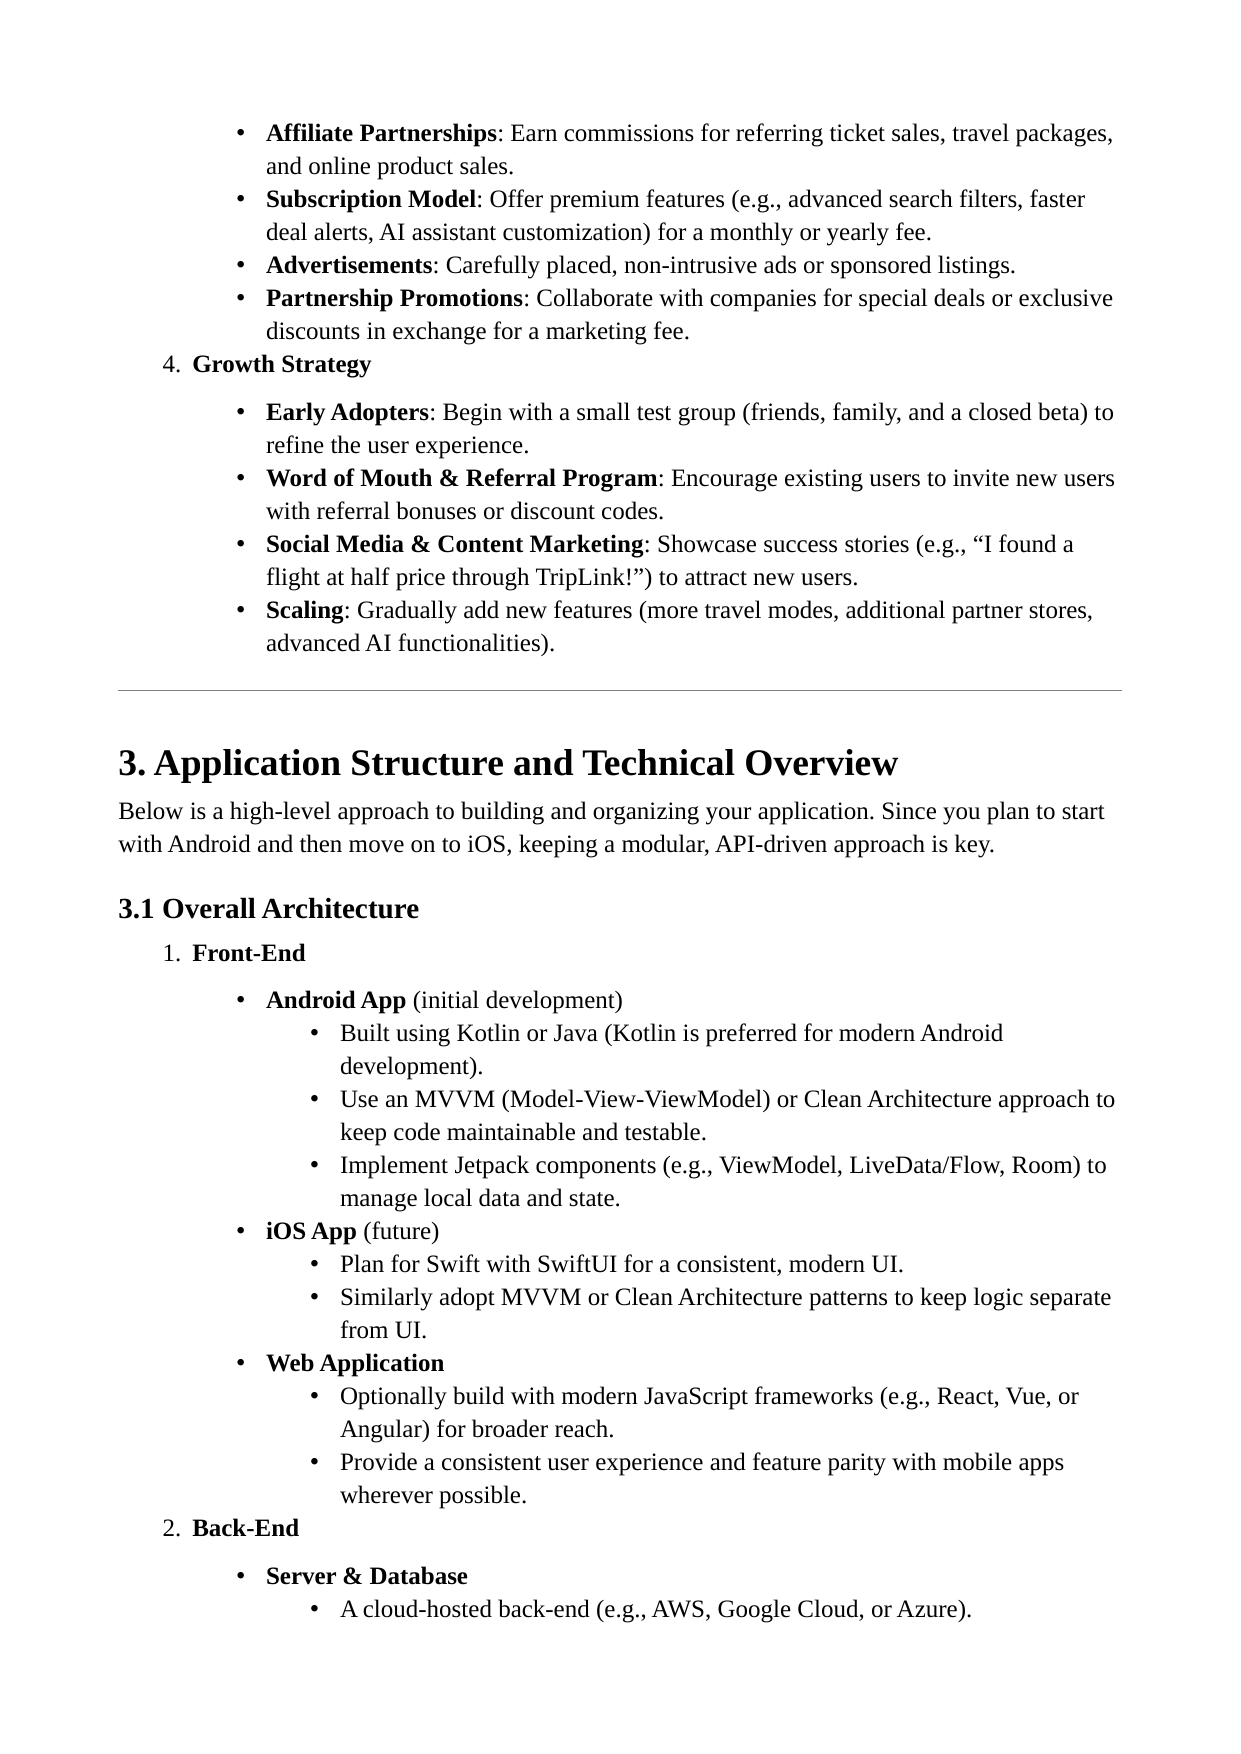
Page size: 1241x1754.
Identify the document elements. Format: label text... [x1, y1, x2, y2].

list Word of Mouth & Referral Program: Encourage existing users to invite new users with referral bonuses or discount codes. [236, 463, 1122, 525]
list Web Application [236, 1348, 1122, 1377]
list Back-End [162, 1513, 1122, 1542]
text Below is a high-level approach to building and organizing your application. Since you plan to start with Android and then move on to iOS, keeping a modular, API-driven approach is key. [118, 796, 1122, 858]
list Implement Jetpack components (e.g., ViewModel, LiveData/Flow, Room) to manage local data and state. [310, 1150, 1122, 1212]
list A cloud-hosted back-end (e.g., AWS, Google Cloud, or Azure). [310, 1594, 1122, 1623]
list Similarly adopt MVVM or Clean Architecture patterns to keep logic separate from UI. [310, 1282, 1122, 1344]
list Scaling: Gradually add new features (more travel modes, additional partner stores, advanced AI functionalities). [236, 595, 1122, 657]
list iOS App (future) [236, 1216, 1122, 1245]
subtitle 3. Application Structure and Technical Overview [118, 741, 1122, 784]
list Provide a consistent user experience and feature parity with mobile apps wherever possible. [310, 1447, 1122, 1509]
list Advertisements: Carefully placed, non-intrusive ads or sponsored listings. [236, 250, 1122, 279]
subtitle 3.1 Overall Architecture [118, 892, 1122, 925]
list Growth Strategy [162, 349, 1122, 378]
list Early Adopters: Begin with a small test group (friends, family, and a closed beta) to refine the user experience. [236, 397, 1122, 459]
list Front-End [162, 938, 1122, 966]
list Optionally build with modern JavaScript frameworks (e.g., React, Vue, or Angular) for broader reach. [310, 1381, 1122, 1443]
list Server & Database [236, 1561, 1122, 1590]
list Subscription Model: Offer premium features (e.g., advanced search filters, faster deal alerts, AI assistant customization) for a monthly or yearly fee. [236, 184, 1122, 246]
list Plan for Swift with SwiftUI for a consistent, modern UI. [310, 1249, 1122, 1278]
list Affiliate Partnerships: Earn commissions for referring ticket sales, travel packages, and online product sales. [236, 118, 1122, 180]
list Android App (initial development) [236, 985, 1122, 1014]
list Use an MVVM (Model-View-ViewModel) or Clean Architecture approach to keep code maintainable and testable. [310, 1084, 1122, 1146]
list Partnership Promotions: Collaborate with companies for special deals or exclusive discounts in exchange for a marketing fee. [236, 283, 1122, 345]
list Built using Kotlin or Java (Kotlin is preferred for modern Android development). [310, 1018, 1122, 1080]
list Social Media & Content Marketing: Showcase success stories (e.g., “I found a flight at half price through TripLink!”) to attract new users. [236, 529, 1122, 591]
